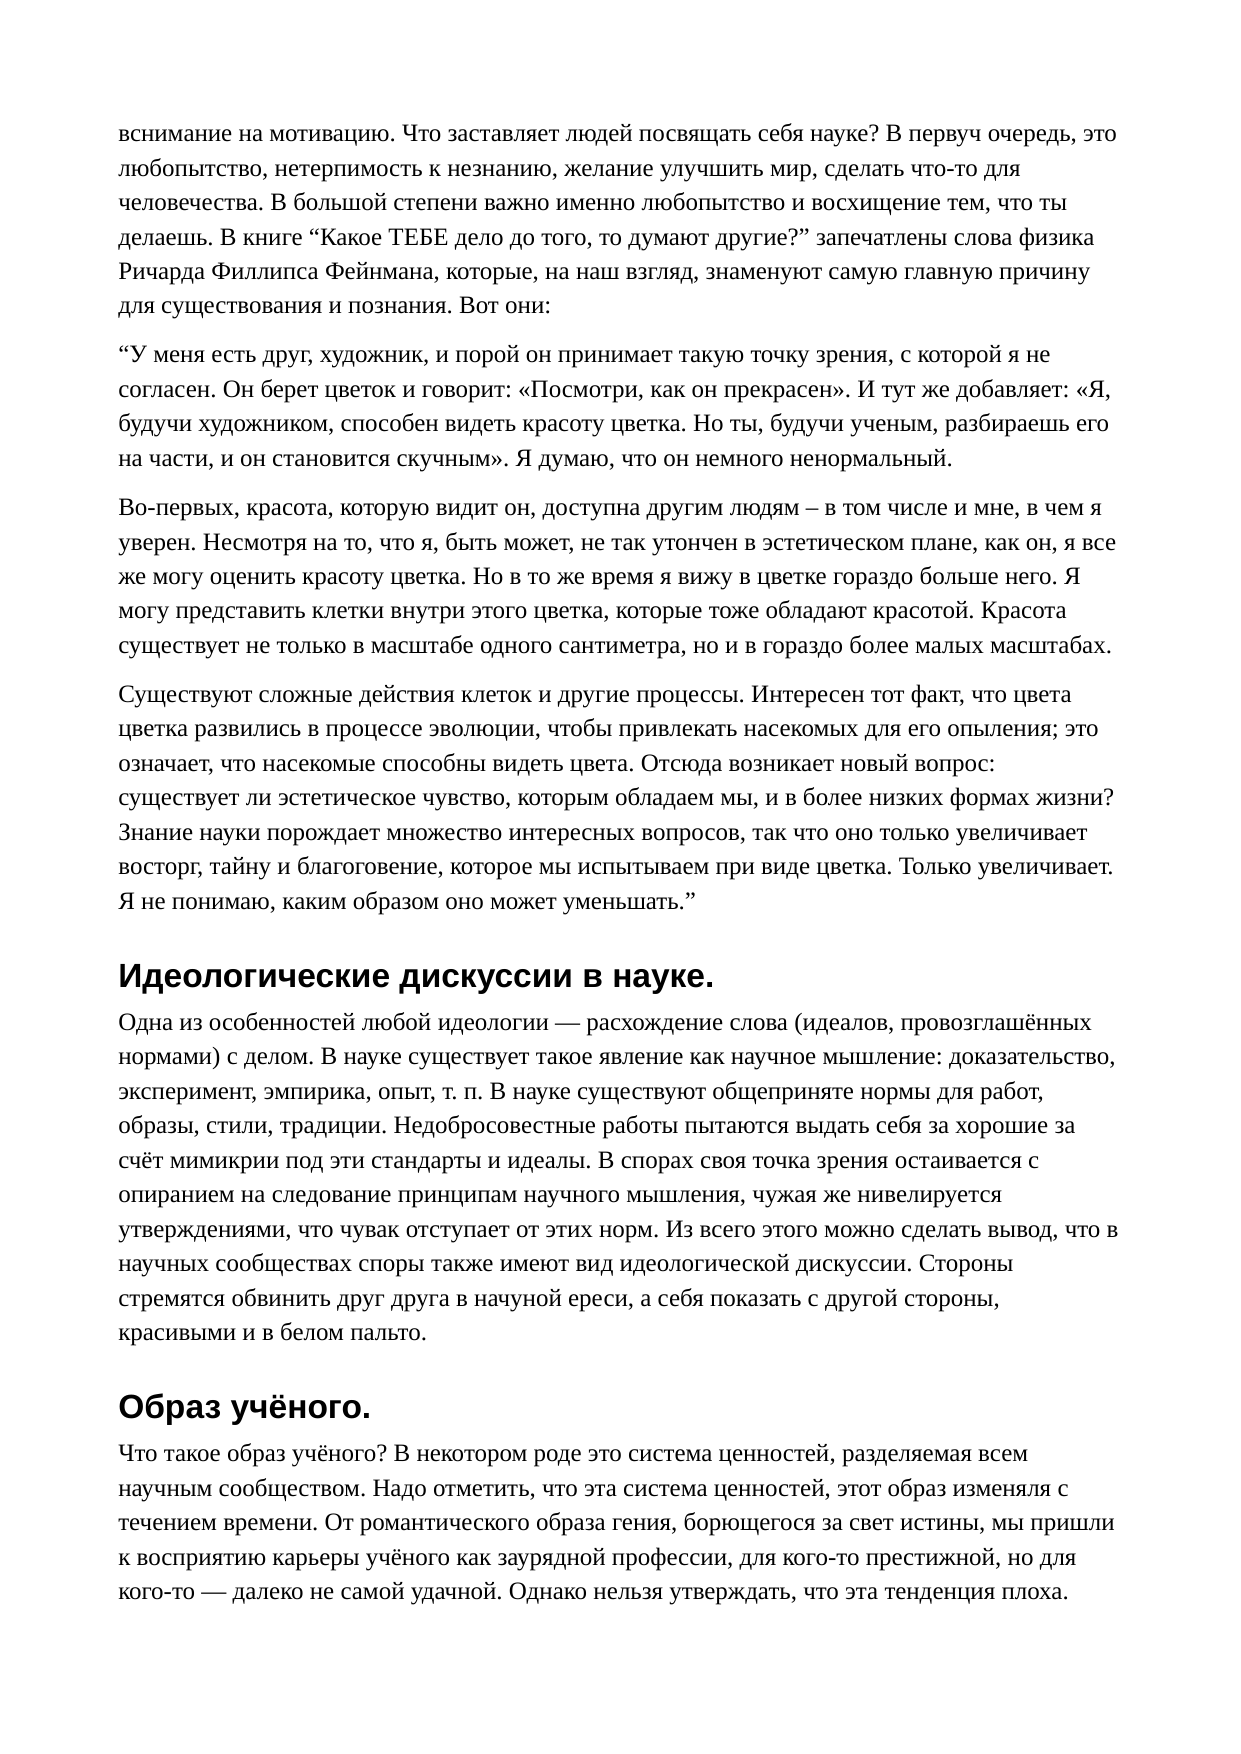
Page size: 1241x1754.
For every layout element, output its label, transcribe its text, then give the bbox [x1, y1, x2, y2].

text Существуют сложные действия клеток и другие процессы. Интересен тот факт, что цвета цветка развились в процессе эволюции, чтобы привлекать насекомых для его опыления; это означает, что насекомые способны видеть цвета. Отсюда возникает новый вопрос: существует ли эстетическое чувство, которым обладаем мы, и в более низких формах жизни? Знание науки порождает множество интересных вопросов, так что оно только увеличивает восторг, тайну и благоговение, которое мы испытываем при виде цветка. Только увеличивает. Я не понимаю, каким образом оно может уменьшать.” [118, 679, 1122, 915]
text Во-первых, красота, которую видит он, доступна другим людям – в том числе и мне, в чем я уверен. Несмотря на то, что я, быть может, не так утончен в эстетическом плане, как он, я все же могу оценить красоту цветка. Но в то же время я вижу в цветке гораздо больше него. Я могу представить клетки внутри этого цветка, которые тоже обладают красотой. Красота существует не только в масштабе одного сантиметра, но и в гораздо более малых масштабах. [118, 492, 1122, 659]
text Что такое образ учёного? В некотором роде это система ценностей, разделяемая всем научным сообществом. Надо отметить, что эта система ценностей, этот образ изменяля с течением времени. От романтического образа гения, борющегося за свет истины, мы пришли к восприятию карьеры учёного как заурядной профессии, для кого-то престижной, но для кого-то — далеко не самой удачной. Однако нельзя утверждать, что эта тенденция плоха. [118, 1438, 1122, 1605]
subtitle Образ учёного. [118, 1387, 1122, 1426]
text вснимание на мотивацию. Что заставляет людей посвящать себя науке? В первуч очередь, это любопытство, нетерпимость к незнанию, желание улучшить мир, сделать что-то для человечества. В большой степени важно именно любопытство и восхищение тем, что ты делаешь. В книге “Какое ТЕБЕ дело до того, то думают другие?” запечатлены слова физика Ричарда Филлипса Фейнмана, которые, на наш взгляд, знаменуют самую главную причину для существования и познания. Вот они: [118, 118, 1122, 319]
subtitle Идеологические дискуссии в науке. [118, 956, 1122, 994]
text “У меня есть друг, художник, и порой он принимает такую точку зрения, с которой я не согласен. Он берет цветок и говорит: «Посмотри, как он прекрасен». И тут же добавляет: «Я, будучи художником, способен видеть красоту цветка. Но ты, будучи ученым, разбираешь его на части, и он становится скучным». Я думаю, что он немного ненормальный. [118, 339, 1122, 472]
text Одна из особенностей любой идеологии — расхождение слова (идеалов, провозглашённых нормами) с делом. В науке существует такое явление как научное мышление: доказательство, эксперимент, эмпирика, опыт, т. п. В науке существуют общеприняте нормы для работ, образы, стили, традиции. Недобросовестные работы пытаются выдать себя за хорошие за счёт мимикрии под эти стандарты и идеалы. В спорах своя точка зрения остаивается с опиранием на следование принципам научного мышления, чужая же нивелируется утверждениями, что чувак отступает от этих норм. Из всего этого можно сделать вывод, что в научных сообществах споры также имеют вид идеологической дискуссии. Стороны стремятся обвинить друг друга в начуной ереси, а себя показать с другой стороны, красивыми и в белом пальто. [118, 1007, 1122, 1346]
